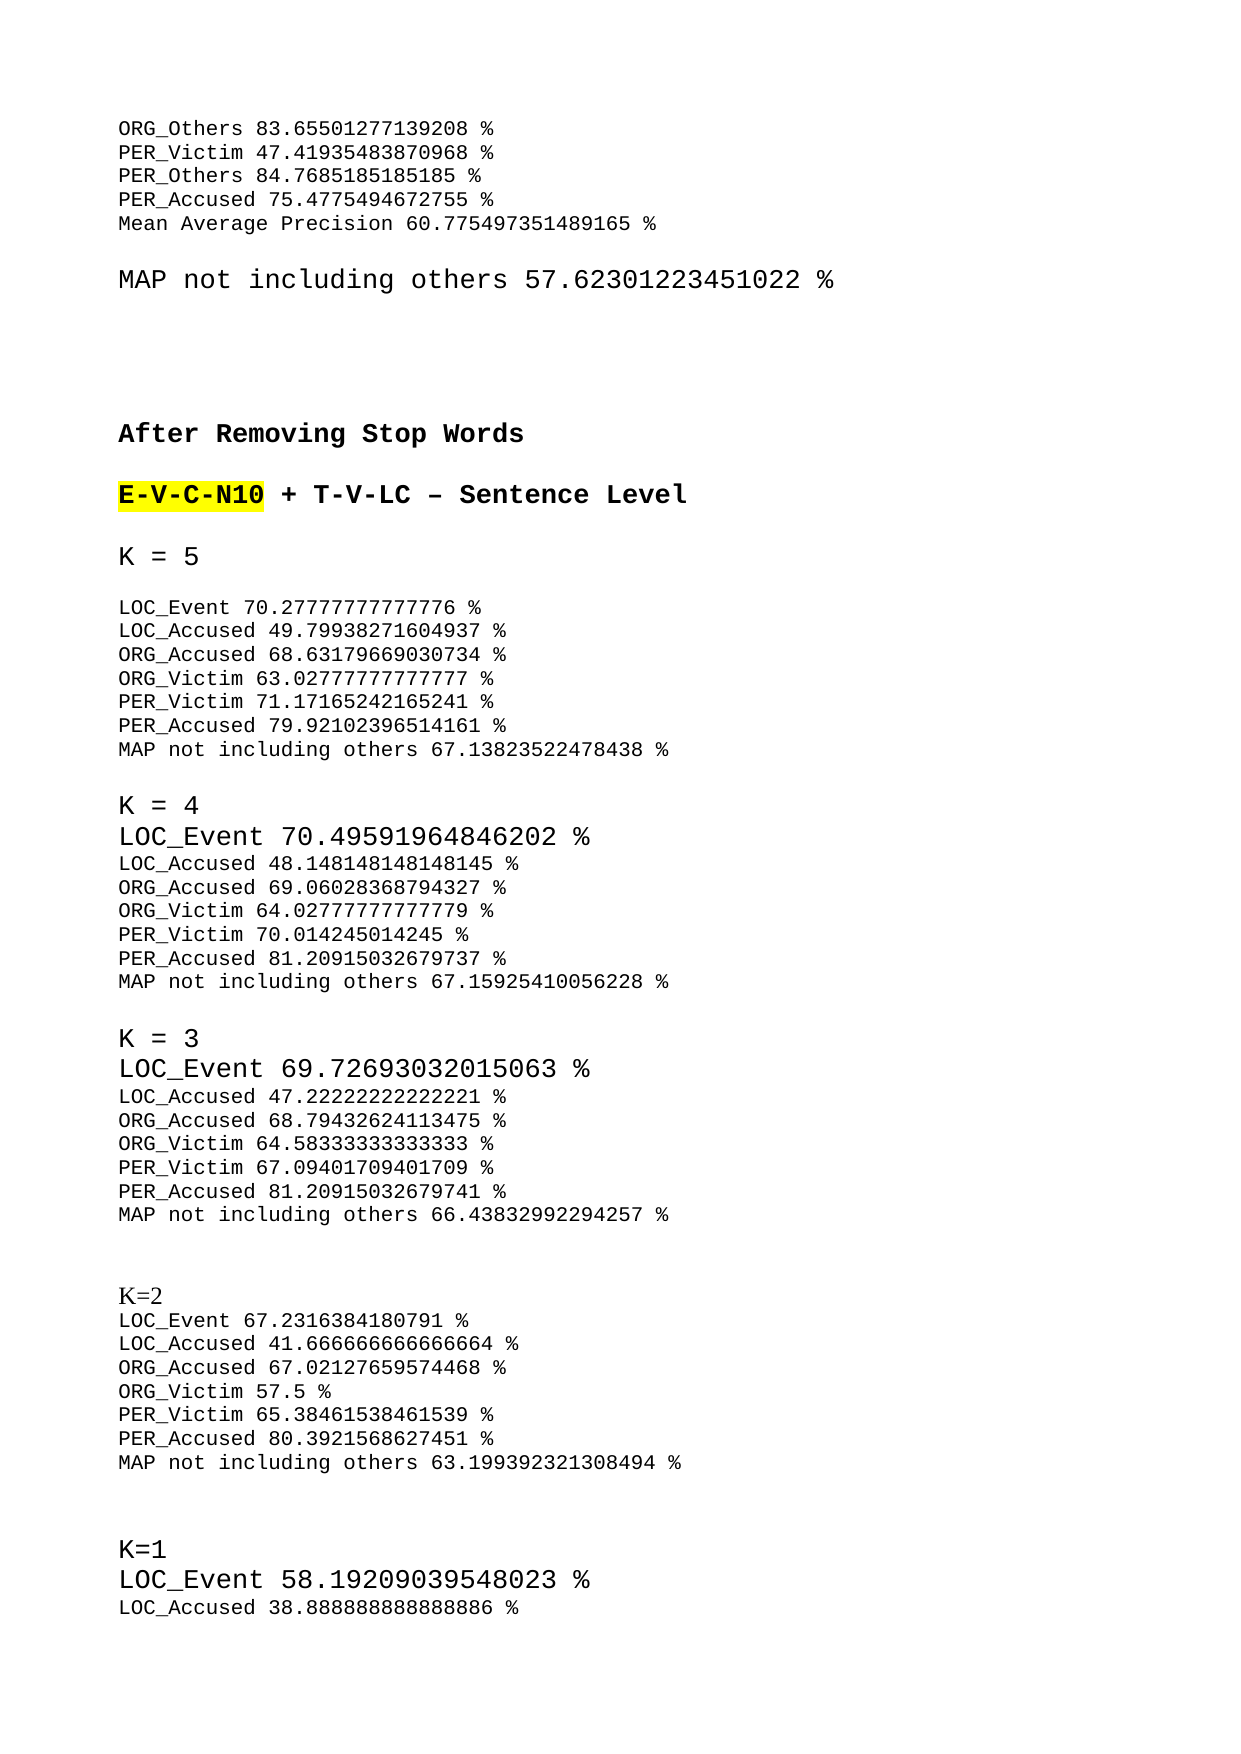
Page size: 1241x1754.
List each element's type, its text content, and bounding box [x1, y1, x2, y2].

text ORG_Victim 63.02777777777777 % [118, 668, 1122, 691]
text PER_Victim 71.17165242165241 % [118, 691, 1122, 715]
text After Removing Stop Words [118, 419, 1122, 450]
text ORG_Victim 64.02777777777779 % [118, 901, 1122, 924]
text PER_Victim 47.41935483870968 % [118, 142, 1122, 165]
text ORG_Victim 64.58333333333333 % [118, 1133, 1122, 1157]
text PER_Accused 80.3921568627451 % [118, 1428, 1122, 1452]
text Mean Average Precision 60.775497351489165 % [118, 213, 1122, 236]
text K = 3 [118, 1024, 1122, 1055]
text ORG_Others 83.65501277139208 % [118, 118, 1122, 142]
text LOC_Event 67.2316384180791 % [118, 1310, 1122, 1333]
text PER_Accused 75.4775494672755 % [118, 189, 1122, 213]
text K=2 [118, 1281, 1122, 1310]
text K=1 [118, 1536, 1122, 1566]
text ORG_Accused 69.06028368794327 % [118, 877, 1122, 901]
text MAP not including others 67.13823522478438 % [118, 739, 1122, 762]
text LOC_Event 70.27777777777776 % [118, 597, 1122, 620]
text PER_Accused 81.20915032679741 % [118, 1181, 1122, 1204]
text LOC_Event 69.72693032015063 % [118, 1055, 1122, 1086]
text PER_Victim 70.014245014245 % [118, 924, 1122, 948]
text ORG_Accused 67.02127659574468 % [118, 1357, 1122, 1381]
text PER_Accused 79.92102396514161 % [118, 715, 1122, 739]
text MAP not including others 63.199392321308494 % [118, 1452, 1122, 1475]
text MAP not including others 57.62301223451022 % [118, 266, 1122, 297]
text LOC_Accused 41.666666666666664 % [118, 1333, 1122, 1357]
text ORG_Accused 68.79432624113475 % [118, 1110, 1122, 1133]
text LOC_Accused 48.148148148148145 % [118, 853, 1122, 877]
text LOC_Event 70.49591964846202 % [118, 822, 1122, 853]
text ORG_Victim 57.5 % [118, 1381, 1122, 1404]
text LOC_Event 58.19209039548023 % [118, 1566, 1122, 1597]
text LOC_Accused 47.22222222222221 % [118, 1086, 1122, 1110]
text PER_Victim 65.38461538461539 % [118, 1404, 1122, 1428]
text LOC_Accused 49.79938271604937 % [118, 620, 1122, 644]
text LOC_Accused 38.888888888888886 % [118, 1597, 1122, 1621]
text MAP not including others 66.43832992294257 % [118, 1204, 1122, 1228]
text E-V-C-N10 + T-V-LC – Sentence Level [118, 481, 1122, 512]
text MAP not including others 67.15925410056228 % [118, 971, 1122, 995]
text ORG_Accused 68.63179669030734 % [118, 644, 1122, 668]
text PER_Accused 81.20915032679737 % [118, 948, 1122, 971]
text K = 4 [118, 792, 1122, 822]
text K = 5 [118, 542, 1122, 573]
text PER_Others 84.7685185185185 % [118, 165, 1122, 189]
text PER_Victim 67.09401709401709 % [118, 1157, 1122, 1181]
